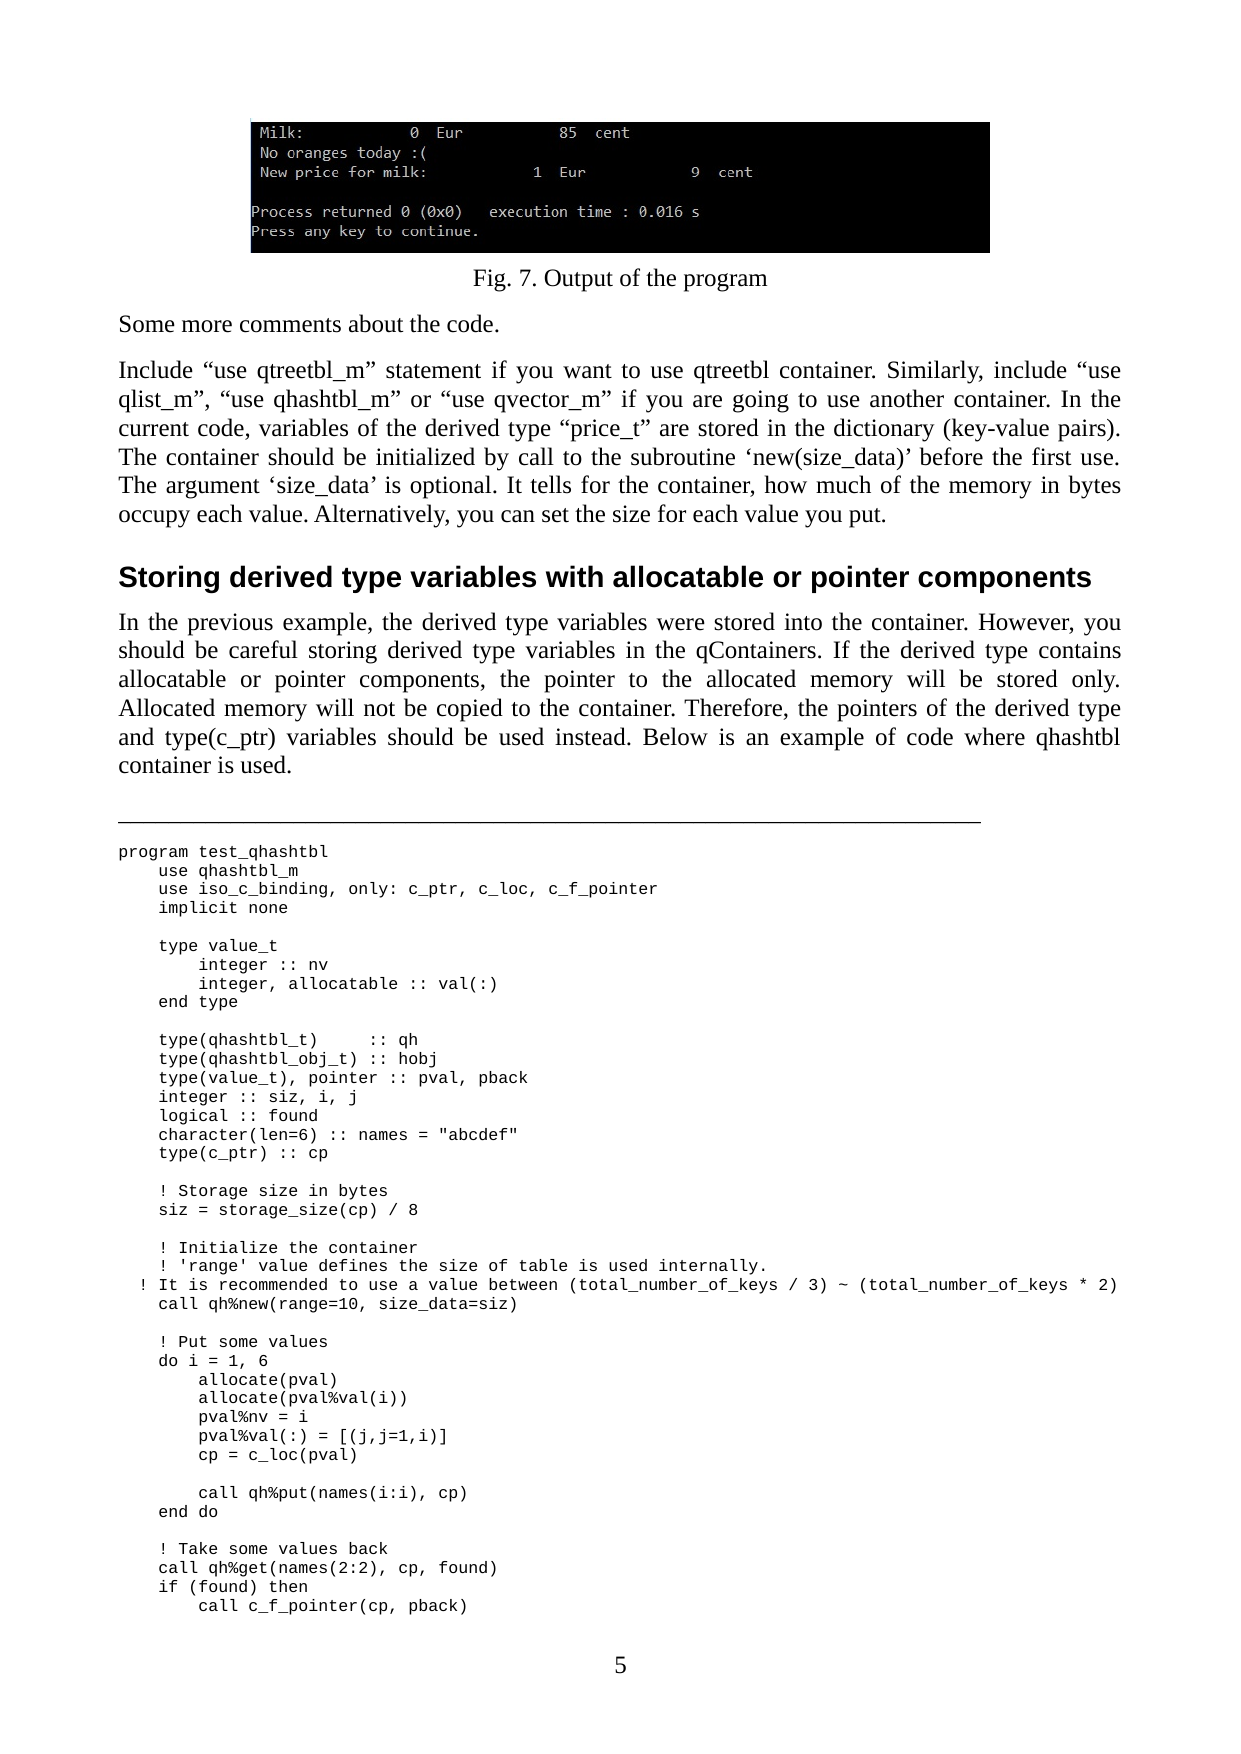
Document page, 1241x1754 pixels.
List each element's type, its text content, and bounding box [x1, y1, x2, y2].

subtitle allocate(pval%val(i)) [118, 1390, 1122, 1409]
subtitle _____________________________________________________________________ [118, 797, 1122, 826]
subtitle type value_t [118, 937, 1122, 956]
subtitle pval%nv = i [118, 1409, 1122, 1428]
subtitle ! Initialize the container [118, 1239, 1122, 1258]
subtitle cp = c_loc(pval) [118, 1447, 1122, 1465]
subtitle siz = storage_size(cp) / 8 [118, 1201, 1122, 1220]
subtitle Fig. 7. Output of the program [118, 263, 1122, 291]
subtitle program test_qhashtbl [118, 843, 1122, 862]
subtitle type(qhashtbl_obj_t) :: hobj [118, 1051, 1122, 1069]
subtitle ! It is recommended to use a value between (total_number_of_keys / 3) ~ (total_number_of_keys * 2) [118, 1277, 1122, 1296]
subtitle implicit none [118, 900, 1122, 919]
picture [250, 118, 990, 253]
subtitle end do [118, 1503, 1122, 1522]
subtitle Storing derived type variables with allocatable or pointer components [118, 560, 1122, 594]
subtitle use iso_c_binding, only: c_ptr, c_loc, c_f_pointer [118, 881, 1122, 900]
subtitle character(len=6) :: names = "abcdef" [118, 1126, 1122, 1145]
subtitle type(value_t), pointer :: pval, pback [118, 1069, 1122, 1088]
subtitle ! 'range' value defines the size of table is used internally. [118, 1258, 1122, 1277]
subtitle allocate(pval) [118, 1371, 1122, 1390]
subtitle call c_f_pointer(cp, pback) [118, 1597, 1122, 1616]
subtitle Include “use qtreetbl_m” statement if you want to use qtreetbl container. Similarly, include “use qlist_m”, “use qhashtbl_m” or “use qvector_m” if you are going to use another container. In the current code, variables of the derived type “price_t” are stored in the dictionary (key-value pairs). The container should be initialized by call to the subroutine ‘new(size_data)’ before the first use. The argument ‘size_data’ is optional. It tells for the container, how much of the memory in bytes occupy each value. Alternatively, you can set the size for each value you put. [118, 356, 1122, 528]
subtitle end type [118, 994, 1122, 1013]
subtitle integer, allocatable :: val(:) [118, 975, 1122, 994]
subtitle ! Put some values [118, 1333, 1122, 1352]
subtitle call qh%get(names(2:2), cp, found) [118, 1560, 1122, 1578]
subtitle integer :: nv [118, 956, 1122, 975]
subtitle call qh%put(names(i:i), cp) [118, 1484, 1122, 1503]
subtitle do i = 1, 6 [118, 1352, 1122, 1371]
subtitle if (found) then [118, 1578, 1122, 1597]
subtitle pval%val(:) = [(j,j=1,i)] [118, 1428, 1122, 1447]
subtitle type(c_ptr) :: cp [118, 1145, 1122, 1164]
subtitle ! Storage size in bytes [118, 1183, 1122, 1201]
subtitle Some more comments about the code. [118, 309, 1122, 338]
subtitle ! Take some values back [118, 1541, 1122, 1560]
subtitle In the previous example, the derived type variables were stored into the container. However, you should be careful storing derived type variables in the qContainers. If the derived type contains allocatable or pointer components, the pointer to the allocated memory will be stored only. Allocated memory will not be copied to the container. Therefore, the pointers of the derived type and type(c_ptr) variables should be used instead. Below is an example of code where qhashtbl container is used. [118, 607, 1122, 779]
subtitle use qhashtbl_m [118, 862, 1122, 881]
subtitle type(qhashtbl_t) :: qh [118, 1032, 1122, 1051]
subtitle integer :: siz, i, j [118, 1088, 1122, 1107]
subtitle call qh%new(range=10, size_data=siz) [118, 1296, 1122, 1314]
subtitle logical :: found [118, 1107, 1122, 1126]
